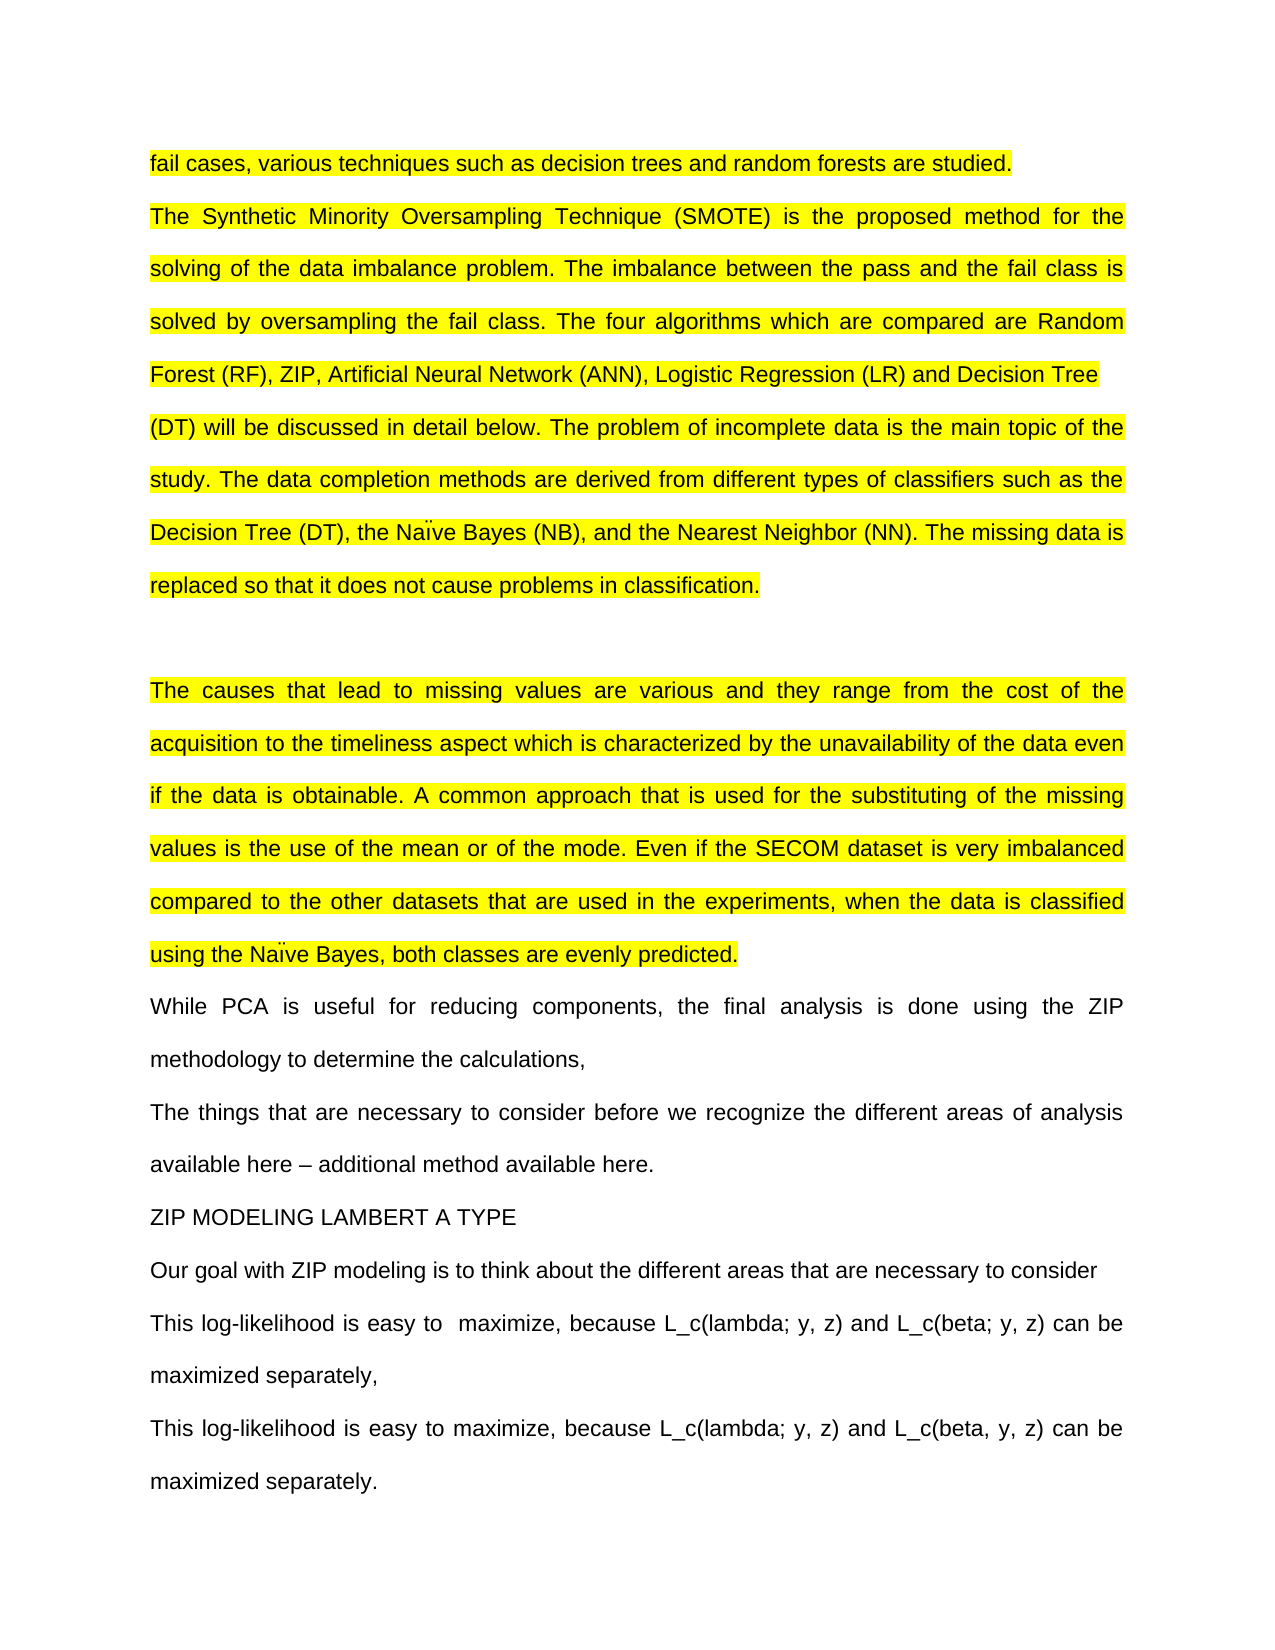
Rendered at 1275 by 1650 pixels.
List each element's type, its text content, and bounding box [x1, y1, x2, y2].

text The causes that lead to missing values are various and they range from the cost of the acquisition to the timeliness aspect which is characterized by the unavailability of the data even if the data is obtainable. A common approach that is used for the substituting of the missing values is the use of the mean or of the mode. Even if the SECOM dataset is very imbalanced compared to the other datasets that are used in the experiments, when the data is classified using the Naı̈ve Bayes, both classes are evenly predicted. [150, 677, 1125, 967]
text ZIP MODELING LAMBERT A TYPE [150, 1204, 1125, 1231]
text (DT) will be discussed in detail below. The problem of incomplete data is the main topic of the study. The data completion methods are derived from different types of classifiers such as the Decision Tree (DT), the Naı̈ve Bayes (NB), and the Nearest Neighbor (NN). The missing data is replaced so that it does not cause problems in classification. [150, 413, 1125, 598]
text This log-likelihood is easy to maximize, because L_c(lambda; y, z) and L_c(beta, y, z) can be maximized separately. [150, 1415, 1125, 1494]
text This log-likelihood is easy to maximize, because L_c(lambda; y, z) and L_c(beta; y, z) can be maximized separately, [150, 1309, 1125, 1389]
text The things that are necessary to consider before we recognize the different areas of analysis available here – additional method available here. [150, 1099, 1125, 1178]
text Our goal with ZIP modeling is to think about the different areas that are necessary to consider [150, 1257, 1125, 1283]
text The Synthetic Minority Oversampling Technique (SMOTE) is the proposed method for the solving of the data imbalance problem. The imbalance between the pass and the fail class is solved by oversampling the fail class. The four algorithms which are compared are Random Forest (RF), ZIP, Artificial Neural Network (ANN), Logistic Regression (LR) and Decision Tree [150, 203, 1125, 387]
text fail cases, various techniques such as decision trees and random forests are studied. [150, 150, 1125, 176]
text While PCA is useful for reducing components, the final analysis is done using the ZIP methodology to determine the calculations, [150, 993, 1125, 1072]
